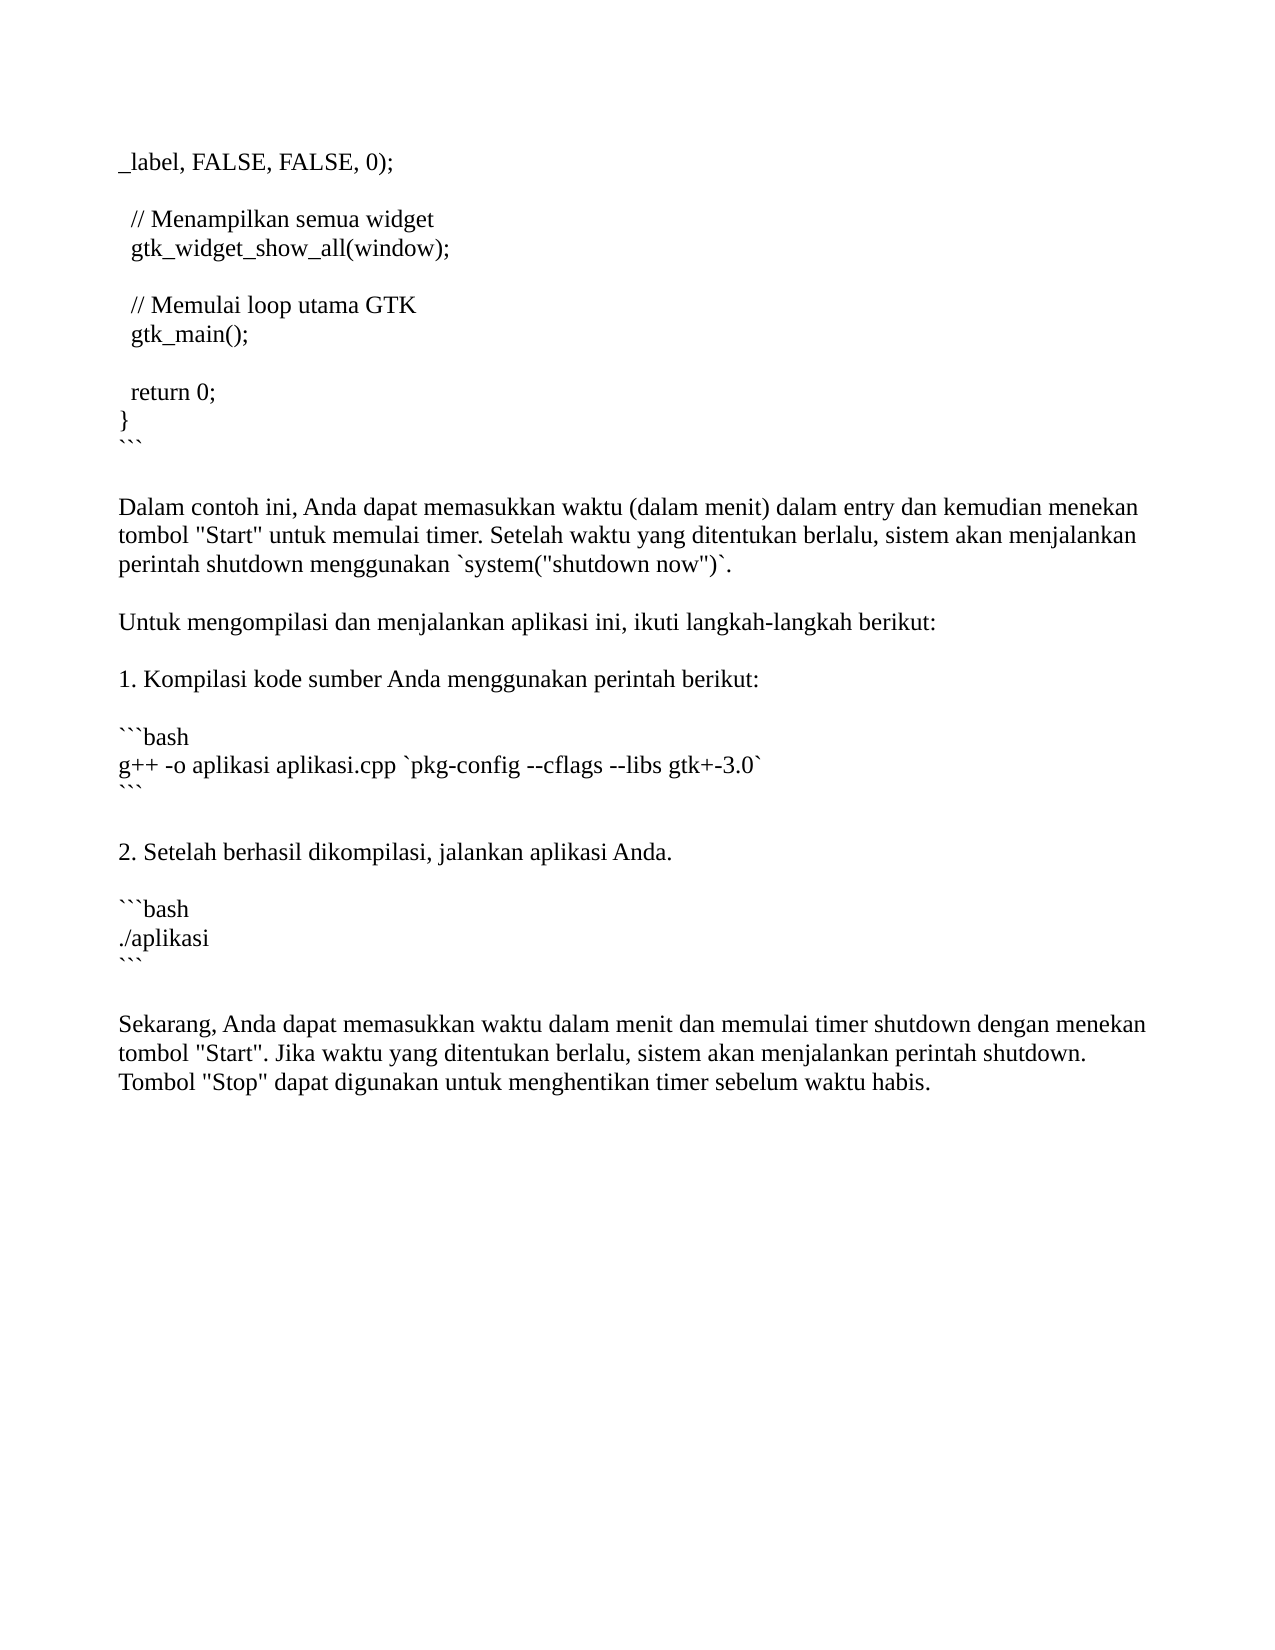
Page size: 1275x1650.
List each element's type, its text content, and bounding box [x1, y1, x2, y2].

text 2. Setelah berhasil dikompilasi, jalankan aplikasi Anda. [118, 837, 1157, 866]
text g++ -o aplikasi aplikasi.cpp `pkg-config --cflags --libs gtk+-3.0` [118, 751, 1157, 779]
text ./aplikasi [118, 923, 1157, 952]
text gtk_widget_show_all(window); [118, 233, 1157, 262]
text ``` [118, 952, 1157, 981]
text Untuk mengompilasi dan menjalankan aplikasi ini, ikuti langkah-langkah berikut: [118, 607, 1157, 636]
text ```bash [118, 894, 1157, 923]
text // Memulai loop utama GTK [118, 291, 1157, 319]
text _label, FALSE, FALSE, 0); [118, 147, 1157, 176]
text } [118, 406, 1157, 434]
text Sekarang, Anda dapat memasukkan waktu dalam menit dan memulai timer shutdown dengan menekan tombol "Start". Jika waktu yang ditentukan berlalu, sistem akan menjalankan perintah shutdown. Tombol "Stop" dapat digunakan untuk menghentikan timer sebelum waktu habis. [118, 1009, 1157, 1096]
text // Menampilkan semua widget [118, 204, 1157, 233]
text ``` [118, 779, 1157, 808]
text return 0; [118, 377, 1157, 406]
text 1. Kompilasi kode sumber Anda menggunakan perintah berikut: [118, 664, 1157, 693]
text ``` [118, 434, 1157, 463]
text gtk_main(); [118, 319, 1157, 348]
text Dalam contoh ini, Anda dapat memasukkan waktu (dalam menit) dalam entry dan kemudian menekan tombol "Start" untuk memulai timer. Setelah waktu yang ditentukan berlalu, sistem akan menjalankan perintah shutdown menggunakan `system("shutdown now")`. [118, 492, 1157, 578]
text ```bash [118, 722, 1157, 751]
